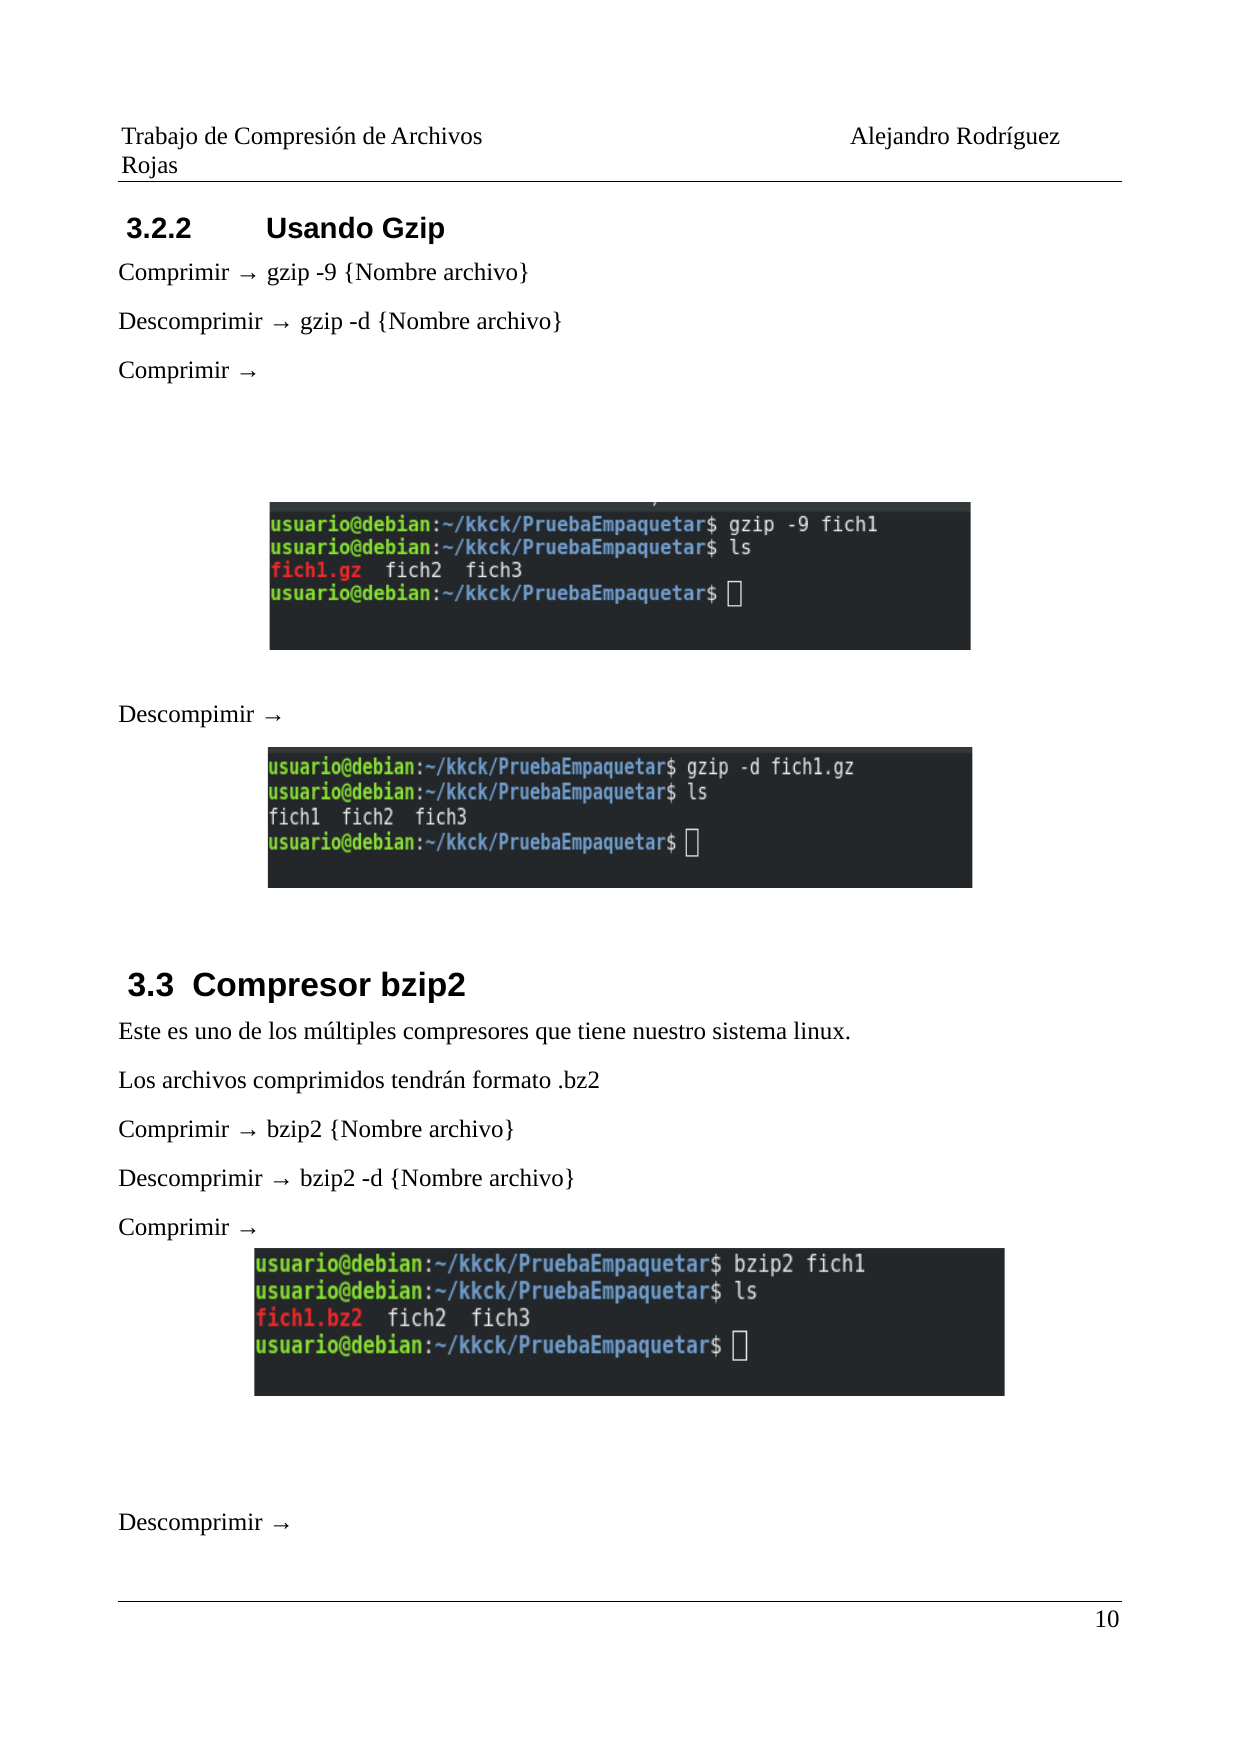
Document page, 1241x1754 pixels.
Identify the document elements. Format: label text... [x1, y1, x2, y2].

text Los archivos comprimidos tendrán formato .bz2 [118, 1065, 1122, 1094]
text Comprimir → bzip2 {Nombre archivo} [118, 1114, 1122, 1143]
subtitle Compresor bzip2 [118, 965, 1122, 1004]
text Descompimir → [118, 699, 1122, 728]
text Descomprimir → [118, 1507, 1122, 1536]
text Comprimir → gzip -9 {Nombre archivo} [118, 257, 1122, 286]
text Comprimir → [118, 355, 1122, 384]
text Comprimir → [118, 1212, 1122, 1241]
text Este es uno de los múltiples compresores que tiene nuestro sistema linux. [118, 1016, 1122, 1045]
text Descomprimir → bzip2 -d {Nombre archivo} [118, 1163, 1122, 1192]
subtitle Usando Gzip [118, 211, 1122, 245]
text Descomprimir → gzip -d {Nombre archivo} [118, 306, 1122, 335]
